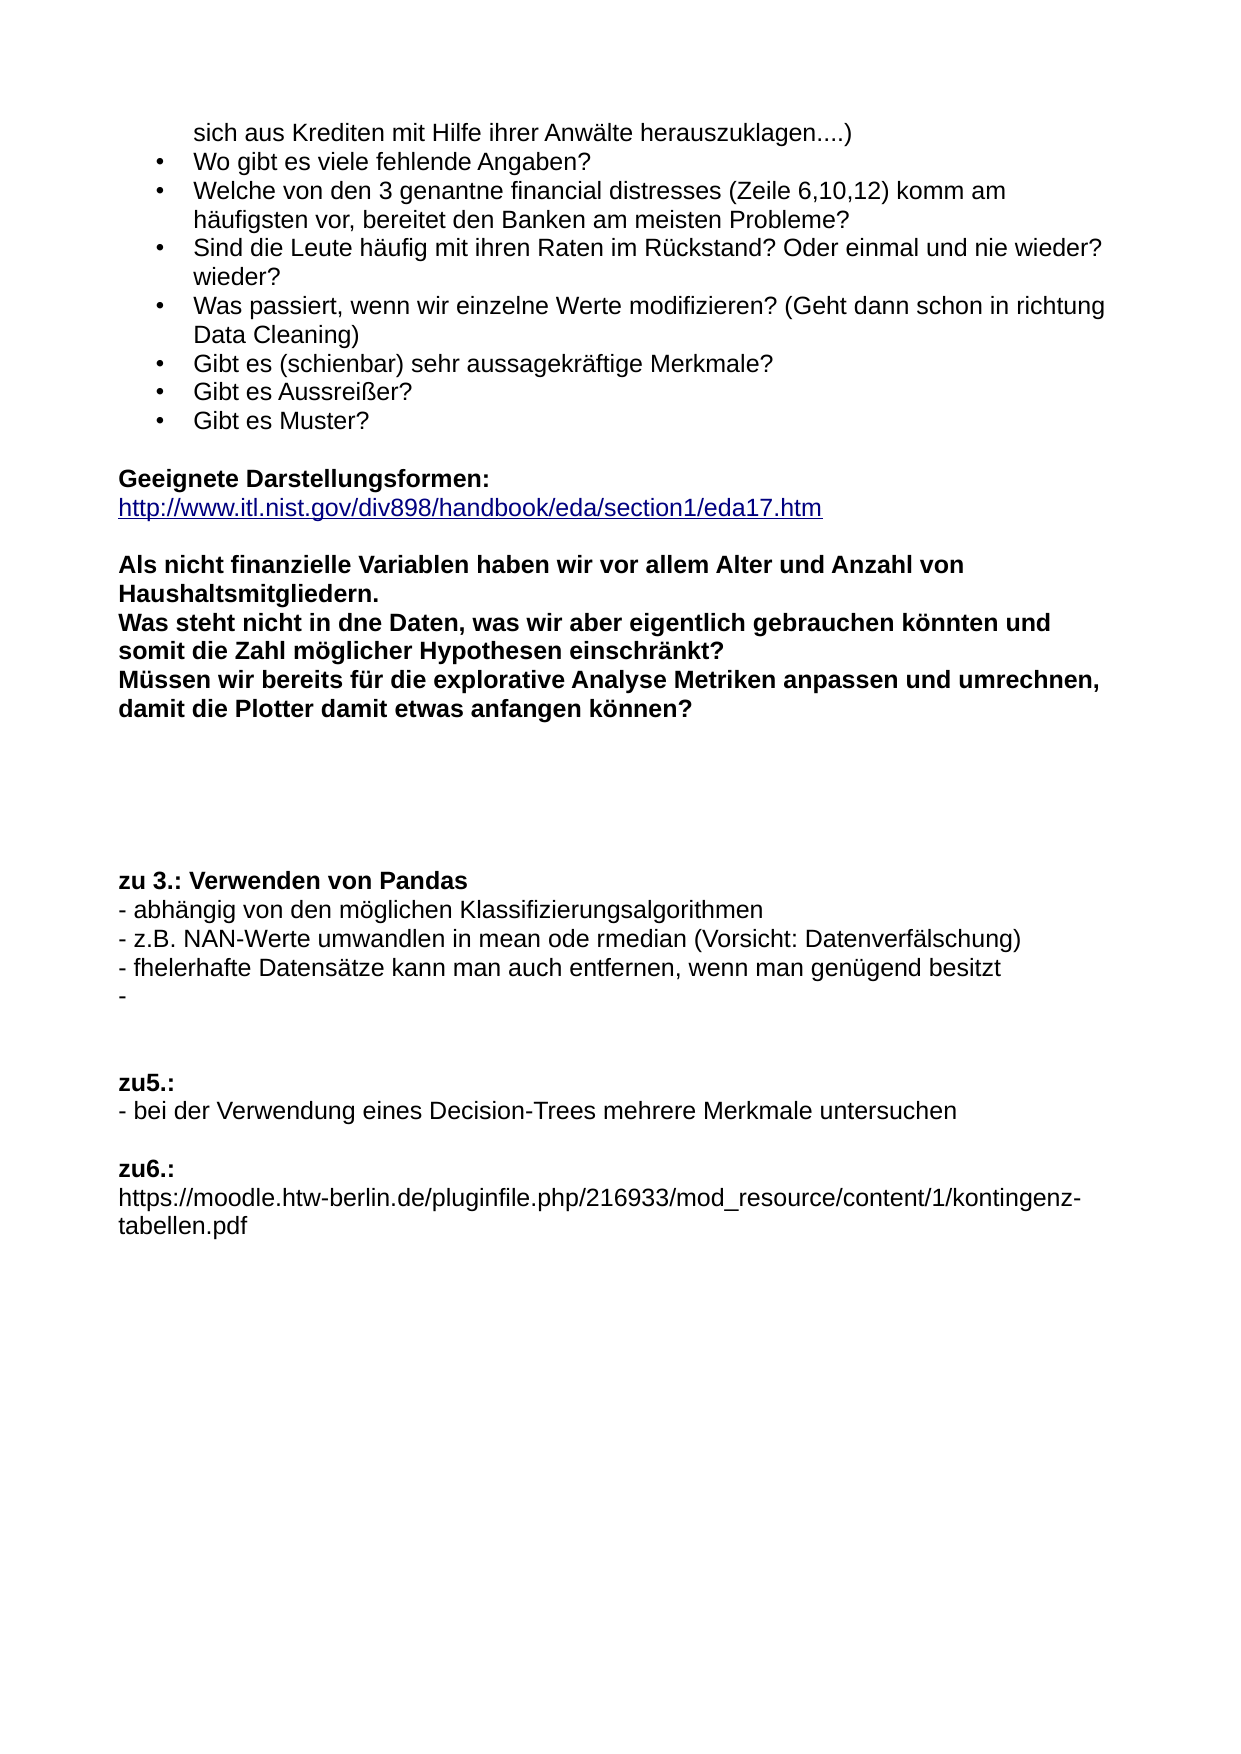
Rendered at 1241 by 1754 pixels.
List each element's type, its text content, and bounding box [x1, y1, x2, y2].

text zu6.: [118, 1154, 1122, 1183]
list Sind die Leute häufig mit ihren Raten im Rückstand? Oder einmal und nie wieder? wieder? [156, 233, 1122, 291]
text zu5.: [118, 1068, 1122, 1096]
list Was passiert, wenn wir einzelne Werte modifizieren? (Geht dann schon in richtung Data Cleaning) [156, 291, 1122, 348]
list sich aus Krediten mit Hilfe ihrer Anwälte herauszuklagen....) [156, 118, 1122, 147]
text Was steht nicht in dne Daten, was wir aber eigentlich gebrauchen könnten und somit die Zahl möglicher Hypothesen einschränkt? [118, 608, 1122, 665]
list Wo gibt es viele fehlende Angaben? [156, 147, 1122, 176]
list Welche von den 3 genantne financial distresses (Zeile 6,10,12) komm am häufigsten vor, bereitet den Banken am meisten Probleme? [156, 176, 1122, 233]
text - abhängig von den möglichen Klassifizierungsalgorithmen [118, 895, 1122, 924]
text - z.B. NAN-Werte umwandlen in mean ode rmedian (Vorsicht: Datenverfälschung) [118, 924, 1122, 953]
text http://www.itl.nist.gov/div898/handbook/eda/section1/eda17.htm [118, 493, 1122, 521]
list Gibt es Muster? [156, 406, 1122, 435]
text - [118, 981, 1122, 1010]
text Müssen wir bereits für die explorative Analyse Metriken anpassen und umrechnen, damit die Plotter damit etwas anfangen können? [118, 665, 1122, 723]
text - fhelerhafte Datensätze kann man auch entfernen, wenn man genügend besitzt [118, 953, 1122, 981]
list Gibt es (schienbar) sehr aussagekräftige Merkmale? [156, 348, 1122, 377]
text - bei der Verwendung eines Decision-Trees mehrere Merkmale untersuchen [118, 1096, 1122, 1125]
list Gibt es Aussreißer? [156, 377, 1122, 406]
text zu 3.: Verwenden von Pandas [118, 866, 1122, 895]
text Als nicht finanzielle Variablen haben wir vor allem Alter und Anzahl von Haushaltsmitgliedern. [118, 550, 1122, 608]
text Geeignete Darstellungsformen: [118, 464, 1122, 493]
text https://moodle.htw-berlin.de/pluginfile.php/216933/mod_resource/content/1/kontingenz-tabellen.pdf [118, 1183, 1122, 1240]
